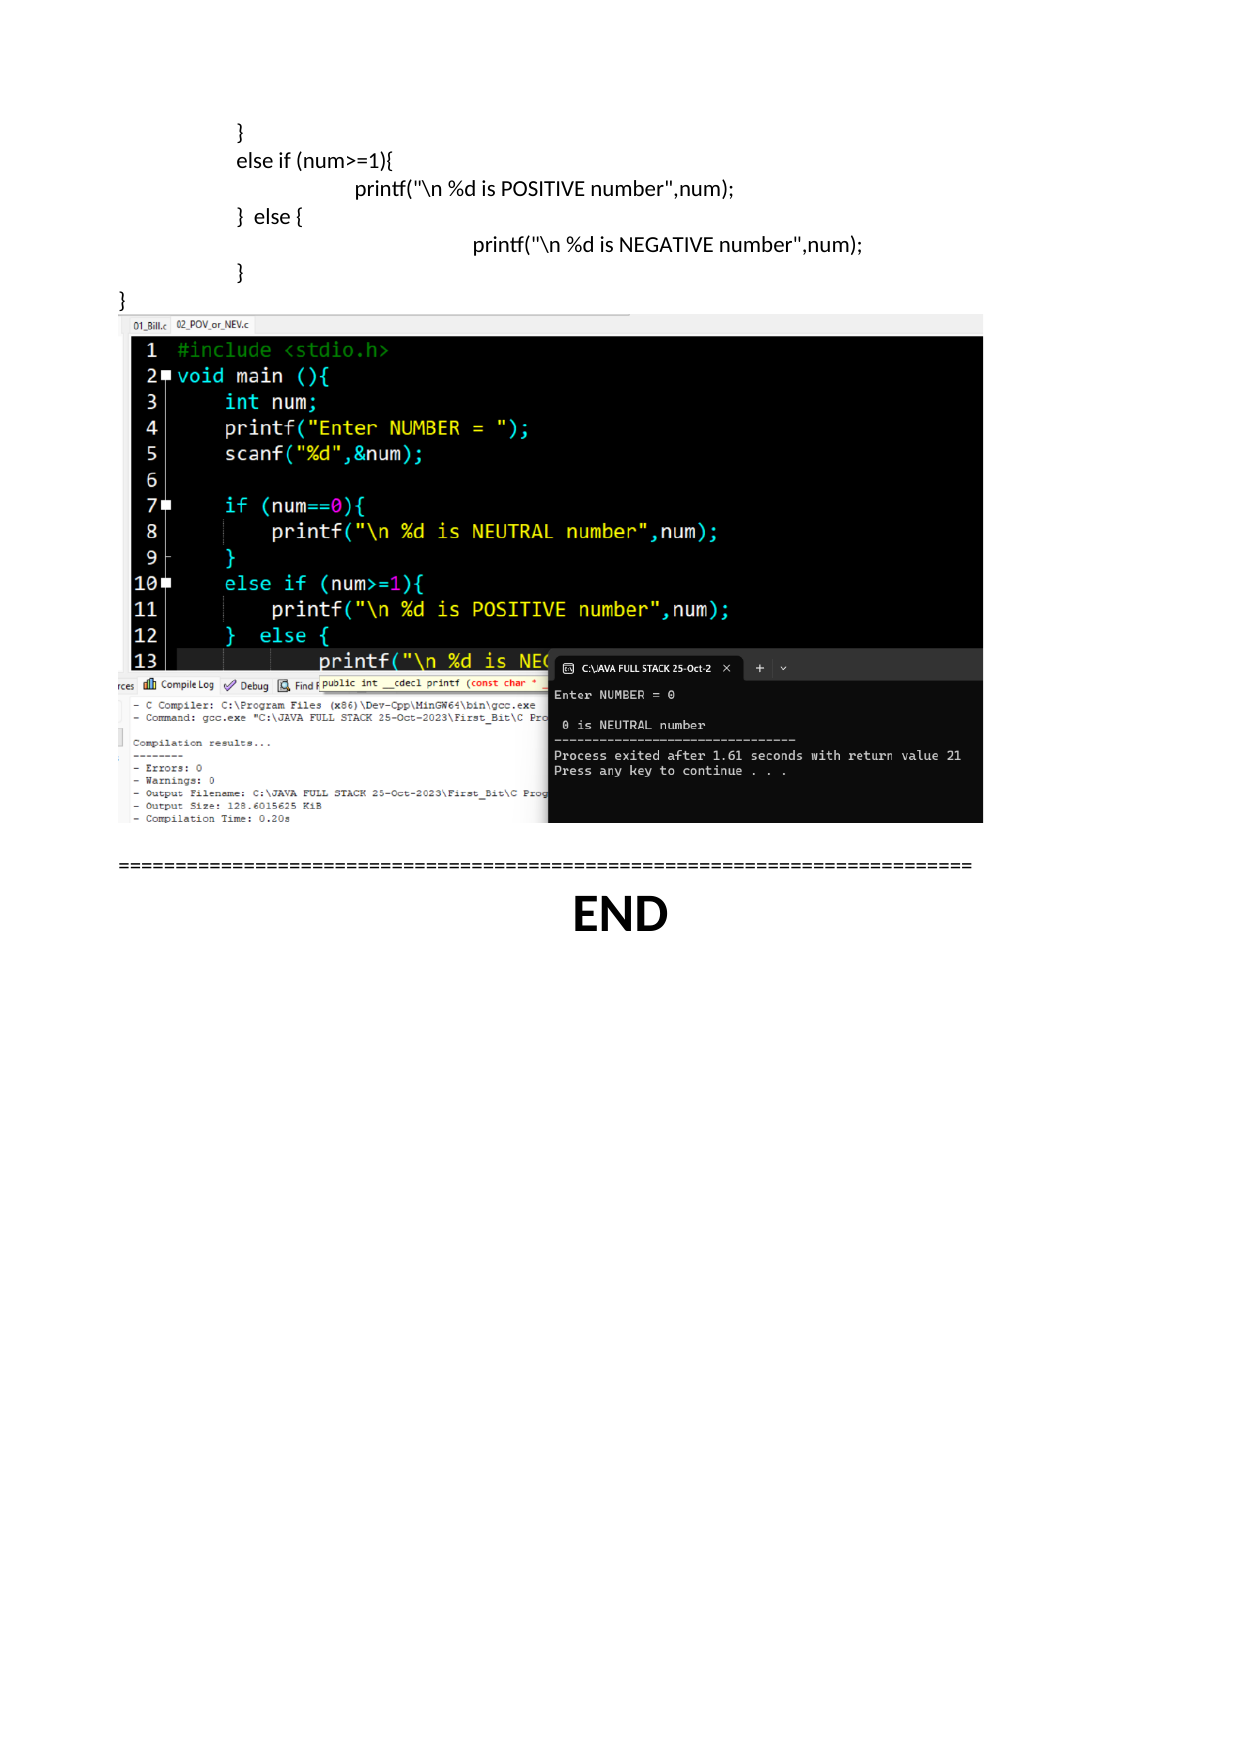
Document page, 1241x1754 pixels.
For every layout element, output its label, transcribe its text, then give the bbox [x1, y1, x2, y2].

text } else { [118, 202, 1122, 230]
text } [118, 286, 1122, 314]
text } [118, 118, 1122, 146]
text printf("\n %d is NEGATIVE number",num); [118, 230, 1122, 258]
text printf("\n %d is POSITIVE number",num); [118, 174, 1122, 202]
text END [118, 879, 1122, 945]
text else if (num>=1){ [118, 146, 1122, 174]
text =========================================================================== [118, 851, 1122, 879]
text } [118, 258, 1122, 286]
